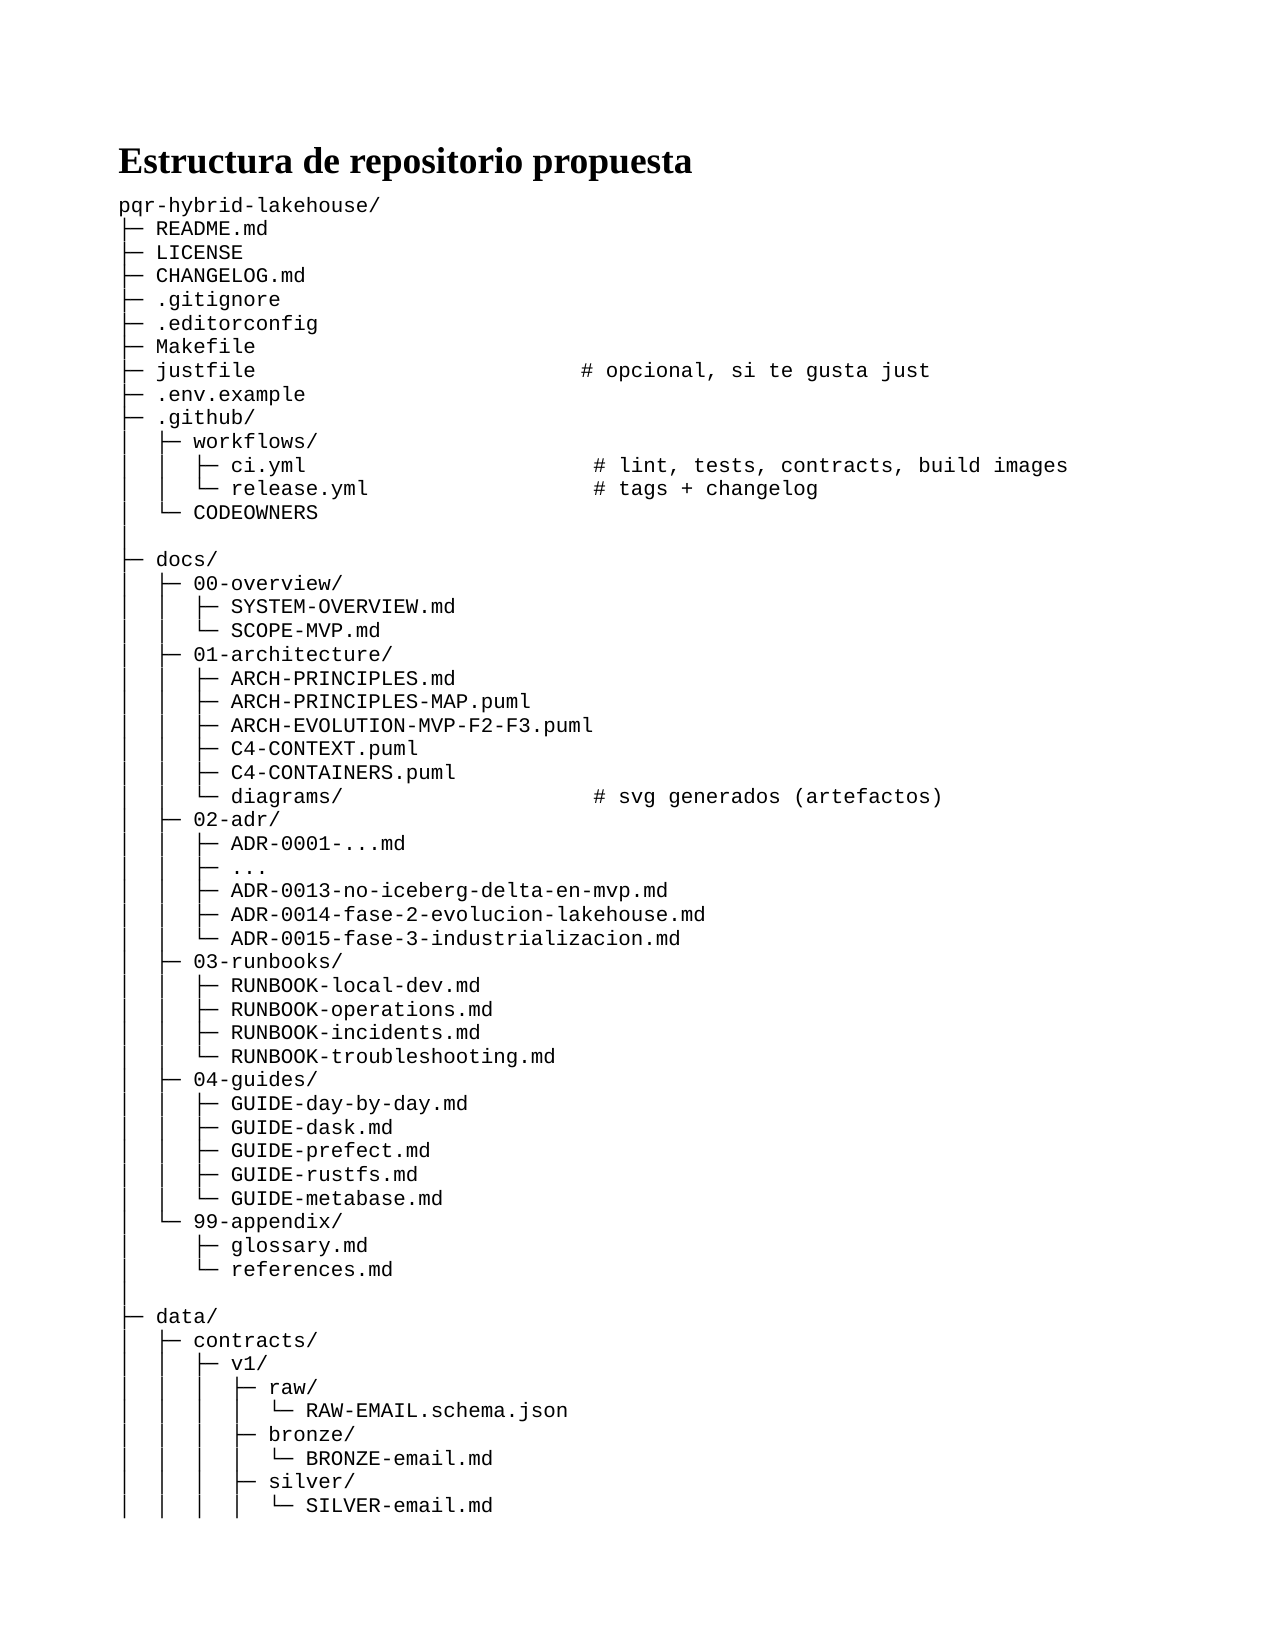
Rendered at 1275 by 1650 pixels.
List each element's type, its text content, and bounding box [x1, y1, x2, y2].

text ├─ .editorconfig [125, 313, 1157, 336]
text │ │ ├─ GUIDE-dask.md [162, 1117, 199, 1140]
text │ │ │ │ └─ BRONZE-email.md [162, 1448, 199, 1471]
text │ │ └─ ADR-0015-fase-3-industrializacion.md [162, 928, 1157, 951]
text │ │ └─ GUIDE-metabase.md [125, 1188, 161, 1211]
text │ │ ├─ GUIDE-day-by-day.md [118, 1093, 1157, 1117]
text │ │ ├─ ADR-0001-...md [118, 833, 1157, 857]
text ├─ CHANGELOG.md [118, 266, 1157, 289]
text │ │ │ ├─ bronze/ [118, 1424, 1157, 1448]
text ├─ Makefile [118, 336, 1157, 360]
text │ │ ├─ v1/ [118, 1353, 1157, 1377]
text │ │ │ ├─ raw/ [200, 1377, 236, 1401]
text │ │ ├─ ARCH-PRINCIPLES-MAP.puml [118, 691, 1157, 715]
text │ │ └─ RUNBOOK-troubleshooting.md [125, 1046, 161, 1069]
text │ │ ├─ GUIDE-dask.md [200, 1117, 1157, 1140]
text │ │ ├─ RUNBOOK-operations.md [118, 998, 1157, 1022]
text │ │ ├─ GUIDE-rustfs.md [118, 1164, 1157, 1188]
text │ │ ├─ GUIDE-dask.md [125, 1117, 161, 1140]
text │ │ ├─ ARCH-PRINCIPLES.md [118, 667, 1157, 691]
text │ ├─ contracts/ [118, 1329, 1157, 1353]
text │ │ └─ SCOPE-MVP.md [118, 620, 1157, 644]
text │ │ │ │ └─ BRONZE-email.md [237, 1448, 1157, 1471]
text │ │ │ ├─ silver/ [118, 1471, 1157, 1495]
text ├─ docs/ [118, 549, 1157, 573]
subtitle Estructura de repositorio propuesta [118, 139, 1157, 182]
text │ │ │ │ └─ BRONZE-email.md [125, 1448, 161, 1471]
text ├─ data/ [125, 1306, 1157, 1329]
text │ [125, 526, 1157, 549]
text ├─ .github/ [118, 407, 1157, 431]
text │ │ ├─ GUIDE-prefect.md [118, 1140, 1157, 1164]
text │ ├─ 01-architecture/ [125, 644, 161, 667]
text │ ├─ workflows/ [118, 431, 1157, 455]
text │ │ │ ├─ raw/ [162, 1377, 199, 1401]
text pqr-hybrid-lakehouse/ [118, 194, 1157, 218]
text │ ├─ 00-overview/ [125, 573, 161, 597]
text │ │ ├─ SYSTEM-OVERVIEW.md [118, 597, 1157, 620]
text │ ├─ 00-overview/ [162, 573, 1157, 597]
text │ │ ├─ RUNBOOK-local-dev.md [125, 975, 161, 998]
text │ │ ├─ ... [200, 857, 1157, 880]
text │ │ └─ RUNBOOK-troubleshooting.md [162, 1046, 1157, 1069]
text │ │ ├─ ARCH-EVOLUTION-MVP-F2-F3.puml [200, 715, 1157, 738]
text │ │ ├─ RUNBOOK-local-dev.md [200, 975, 1157, 998]
text │ │ │ │ └─ RAW-EMAIL.schema.json [118, 1401, 1157, 1424]
text │ │ │ │ └─ BRONZE-email.md [200, 1448, 236, 1471]
text │ │ ├─ ARCH-EVOLUTION-MVP-F2-F3.puml [162, 715, 199, 738]
text ├─ LICENSE [125, 242, 1157, 266]
text ├─ README.md [118, 218, 1157, 242]
text │ ├─ 03-runbooks/ [118, 951, 1157, 975]
text │ │ ├─ RUNBOOK-local-dev.md [162, 975, 199, 998]
text ├─ .gitignore [118, 289, 1157, 313]
text │ │ │ │ └─ SILVER-email.md [118, 1495, 1157, 1519]
text │ │ ├─ ... [125, 857, 161, 880]
text │ ├─ glossary.md [118, 1235, 1157, 1259]
text │ │ ├─ ... [162, 857, 199, 880]
text │ └─ references.md [125, 1259, 1157, 1282]
text │ │ ├─ ARCH-EVOLUTION-MVP-F2-F3.puml [125, 715, 161, 738]
text │ │ └─ GUIDE-metabase.md [162, 1188, 1157, 1211]
text │ [118, 1282, 1157, 1306]
text │ │ └─ diagrams/ # svg generados (artefactos) [162, 786, 1157, 809]
text │ └─ CODEOWNERS [118, 502, 1157, 526]
text ├─ .env.example [125, 384, 1157, 407]
text ├─ justfile # opcional, si te gusta just [118, 360, 1157, 384]
text │ ├─ 01-architecture/ [162, 644, 1157, 667]
text │ │ │ ├─ raw/ [237, 1377, 1157, 1401]
text │ │ │ ├─ raw/ [125, 1377, 161, 1401]
text │ │ ├─ ADR-0014-fase-2-evolucion-lakehouse.md [118, 904, 1157, 928]
text │ [118, 526, 124, 549]
text │ │ ├─ ci.yml # lint, tests, contracts, build images [200, 455, 1157, 478]
text │ │ ├─ RUNBOOK-incidents.md [118, 1022, 1157, 1046]
text │ │ ├─ C4-CONTAINERS.puml [118, 762, 1157, 786]
text │ │ ├─ ADR-0013-no-iceberg-delta-en-mvp.md [118, 880, 1157, 904]
text │ ├─ 02-adr/ [118, 809, 1157, 833]
text │ │ ├─ C4-CONTEXT.puml [118, 738, 1157, 762]
text │ ├─ 04-guides/ [118, 1069, 1157, 1093]
text │ │ └─ release.yml # tags + changelog [118, 478, 1157, 502]
text │ └─ 99-appendix/ [118, 1211, 1157, 1235]
